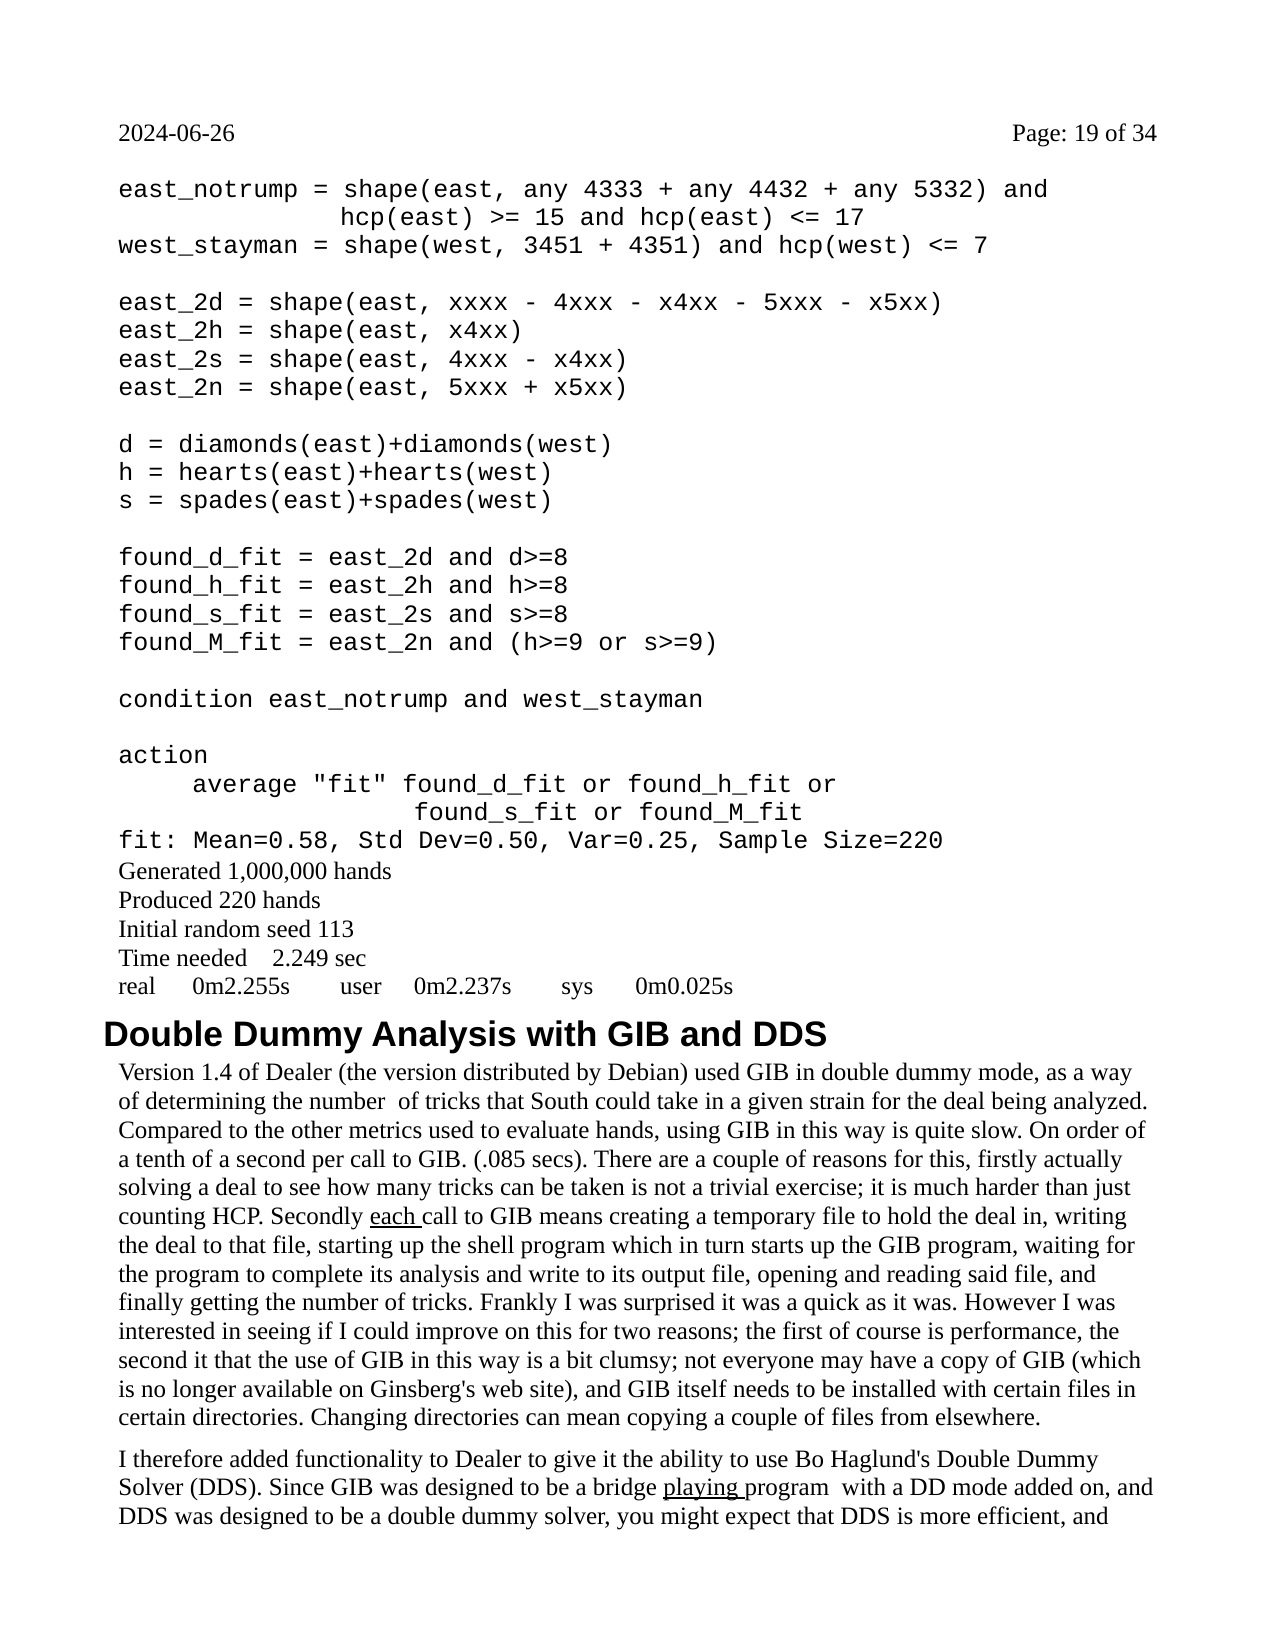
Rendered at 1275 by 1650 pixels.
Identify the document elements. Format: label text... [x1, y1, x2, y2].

text east_2h = shape(east, x4xx) [118, 318, 1157, 346]
text Produced 220 hands [118, 885, 1157, 914]
text condition east_notrump and west_stayman [118, 686, 1157, 715]
text east_2n = shape(east, 5xxx + x5xx) [118, 375, 1157, 403]
text west_stayman = shape(west, 3451 + 4351) and hcp(west) <= 7 [118, 233, 1157, 261]
text Time needed 2.249 sec [118, 943, 1157, 971]
text real 0m2.255s user 0m2.237s sys 0m0.025s [118, 971, 1157, 1000]
text Generated 1,000,000 hands [118, 856, 1157, 885]
text found_s_fit = east_2s and s>=8 [118, 601, 1157, 630]
subtitle Double Dummy Analysis with GIB and DDS [103, 1014, 1157, 1054]
text average "fit" found_d_fit or found_h_fit or [118, 771, 1157, 800]
text d = diamonds(east)+diamonds(west) [118, 431, 1157, 460]
text h = hearts(east)+hearts(west) [118, 460, 1157, 488]
text s = spades(east)+spades(west) [118, 488, 1157, 516]
text fit: Mean=0.58, Std Dev=0.50, Var=0.25, Sample Size=220 [118, 828, 1157, 856]
text Version 1.4 of Dealer (the version distributed by Debian) used GIB in double dummy mode, as a way of determining the number of tricks that South could take in a given strain for the deal being analyzed. Compared to the other metrics used to evaluate hands, using GIB in this way is quite slow. On order of a tenth of a second per call to GIB. (.085 secs). There are a couple of reasons for this, firstly actually solving a deal to see how many tricks can be taken is not a trivial exercise; it is much harder than just counting HCP. Secondly each call to GIB means creating a temporary file to hold the deal in, writing the deal to that file, starting up the shell program which in turn starts up the GIB program, waiting for the program to complete its analysis and write to its output file, opening and reading said file, and finally getting the number of tricks. Frankly I was surprised it was a quick as it was. However I was interested in seeing if I could improve on this for two reasons; the first of course is performance, the second it that the use of GIB in this way is a bit clumsy; not everyone may have a copy of GIB (which is no longer available on Ginsberg's web site), and GIB itself needs to be installed with certain files in certain directories. Changing directories can mean copying a couple of files from elsewhere. [118, 1057, 1157, 1431]
text I therefore added functionality to Dealer to give it the ability to use Bo Haglund's Double Dummy Solver (DDS). Since GIB was designed to be a bridge playing program with a DD mode added on, and DDS was designed to be a double dummy solver, you might expect that DDS is more efficient, and [118, 1444, 1157, 1530]
text east_2d = shape(east, xxxx - 4xxx - x4xx - 5xxx - x5xx) [118, 290, 1157, 318]
text found_M_fit = east_2n and (h>=9 or s>=9) [118, 630, 1157, 658]
text east_notrump = shape(east, any 4333 + any 4432 + any 5332) and [118, 176, 1157, 205]
text Initial random seed 113 [118, 914, 1157, 943]
text action [118, 743, 1157, 771]
text east_2s = shape(east, 4xxx - x4xx) [118, 346, 1157, 375]
text found_h_fit = east_2h and h>=8 [118, 573, 1157, 601]
text hcp(east) >= 15 and hcp(east) <= 17 [118, 205, 1157, 233]
text found_s_fit or found_M_fit [118, 800, 1157, 828]
text found_d_fit = east_2d and d>=8 [118, 545, 1157, 573]
